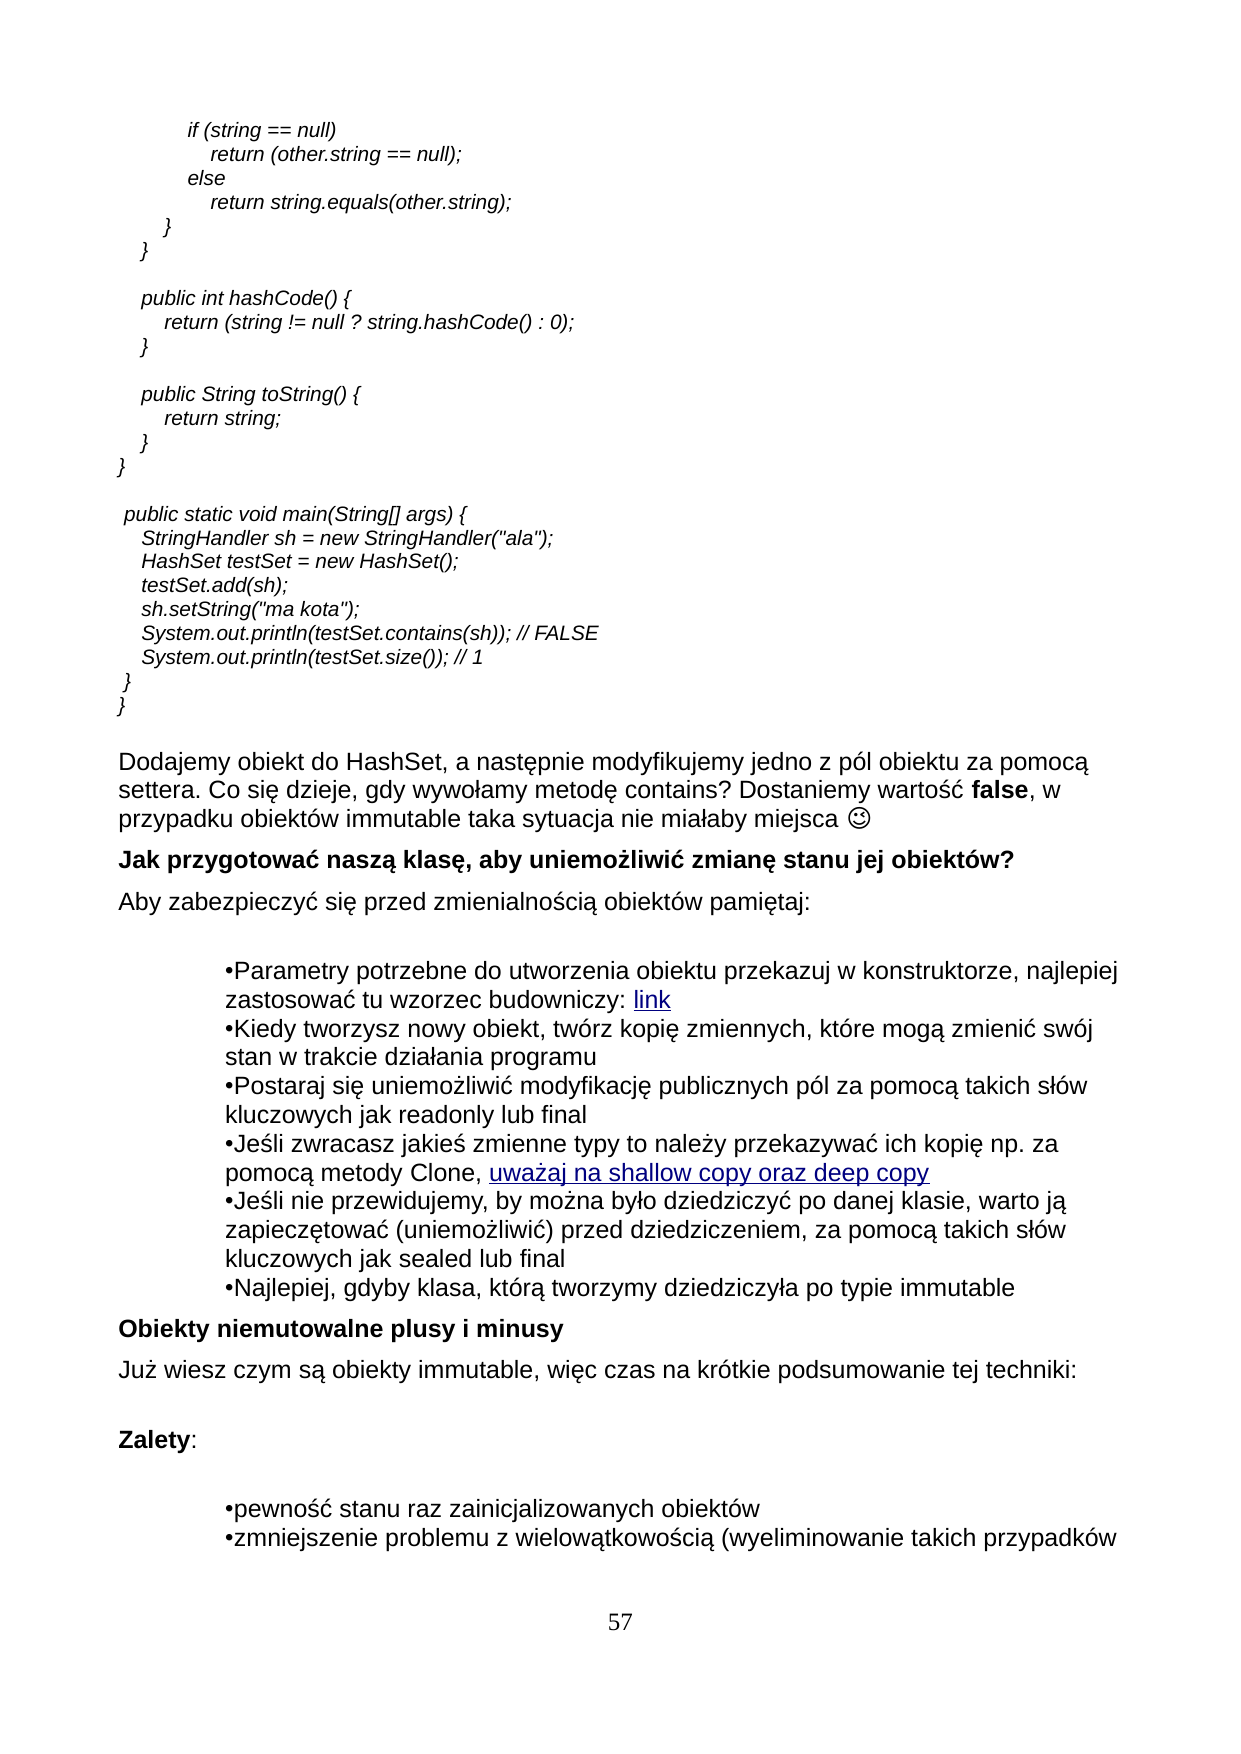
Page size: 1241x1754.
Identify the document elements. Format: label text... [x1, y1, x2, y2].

list Najlepiej, gdyby klasa, którą tworzymy dziedziczyła po typie immutable [151, 1273, 1122, 1302]
list Jeśli zwracasz jakieś zmienne typy to należy przekazywać ich kopię np. za pomocą metody Clone, uważaj na shallow copy oraz deep copy [151, 1129, 1122, 1186]
list pewność stanu raz zainicjalizowanych obiektów [151, 1494, 1122, 1523]
text else [118, 166, 1122, 190]
text Aby zabezpieczyć się przed zmienialnością obiektów pamiętaj: [118, 887, 1122, 915]
text } [118, 669, 1122, 693]
text System.out.println(testSet.contains(sh)); // FALSE [118, 621, 1122, 645]
text } [118, 334, 1122, 358]
list Postaraj się uniemożliwić modyfikację publicznych pól za pomocą takich słów kluczowych jak readonly lub final [151, 1071, 1122, 1129]
text StringHandler sh = new StringHandler("ala"); [118, 525, 1122, 549]
text } [118, 693, 1122, 717]
text testSet.add(sh); [118, 573, 1122, 597]
text Już wiesz czym są obiekty immutable, więc czas na krótkie podsumowanie tej techniki: [118, 1355, 1122, 1384]
text Zalety: [118, 1425, 1122, 1453]
text } [118, 453, 1122, 477]
text } [118, 238, 1122, 262]
text System.out.println(testSet.size()); // 1 [118, 645, 1122, 669]
text } [118, 429, 1122, 453]
text } [118, 214, 1122, 238]
text sh.setString("ma kota"); [118, 597, 1122, 621]
text if (string == null) [118, 118, 1122, 142]
text public int hashCode() { [118, 286, 1122, 310]
list zmniejszenie problemu z wielowątkowością (wyeliminowanie takich przypadków [151, 1523, 1122, 1552]
list Kiedy tworzysz nowy obiekt, twórz kopię zmiennych, które mogą zmienić swój stan w trakcie działania programu [151, 1013, 1122, 1071]
list Parametry potrzebne do utworzenia obiektu przekazuj w konstruktorze, najlepiej zastosować tu wzorzec budowniczy: link [151, 956, 1122, 1013]
text return string.equals(other.string); [118, 190, 1122, 214]
text HashSet testSet = new HashSet(); [118, 549, 1122, 573]
text public static void main(String[] args) { [118, 501, 1122, 525]
text return string; [118, 406, 1122, 429]
text Dodajemy obiekt do HashSet, a następnie modyfikujemy jedno z pól obiektu za pomocą settera. Co się dzieje, gdy wywołamy metodę contains? Dostaniemy wartość false, w przypadku obiektów immutable taka sytuacja nie miałaby miejsca 😉 [118, 747, 1122, 833]
text return (other.string == null); [118, 142, 1122, 166]
text return (string != null ? string.hashCode() : 0); [118, 310, 1122, 334]
text public String toString() { [118, 382, 1122, 406]
text Obiekty niemutowalne plusy i minusy [118, 1314, 1122, 1343]
text Jak przygotować naszą klasę, aby uniemożliwić zmianę stanu jej obiektów? [118, 845, 1122, 874]
list Jeśli nie przewidujemy, by można było dziedziczyć po danej klasie, warto ją zapieczętować (uniemożliwić) przed dziedziczeniem, za pomocą takich słów kluczowych jak sealed lub final [151, 1186, 1122, 1273]
